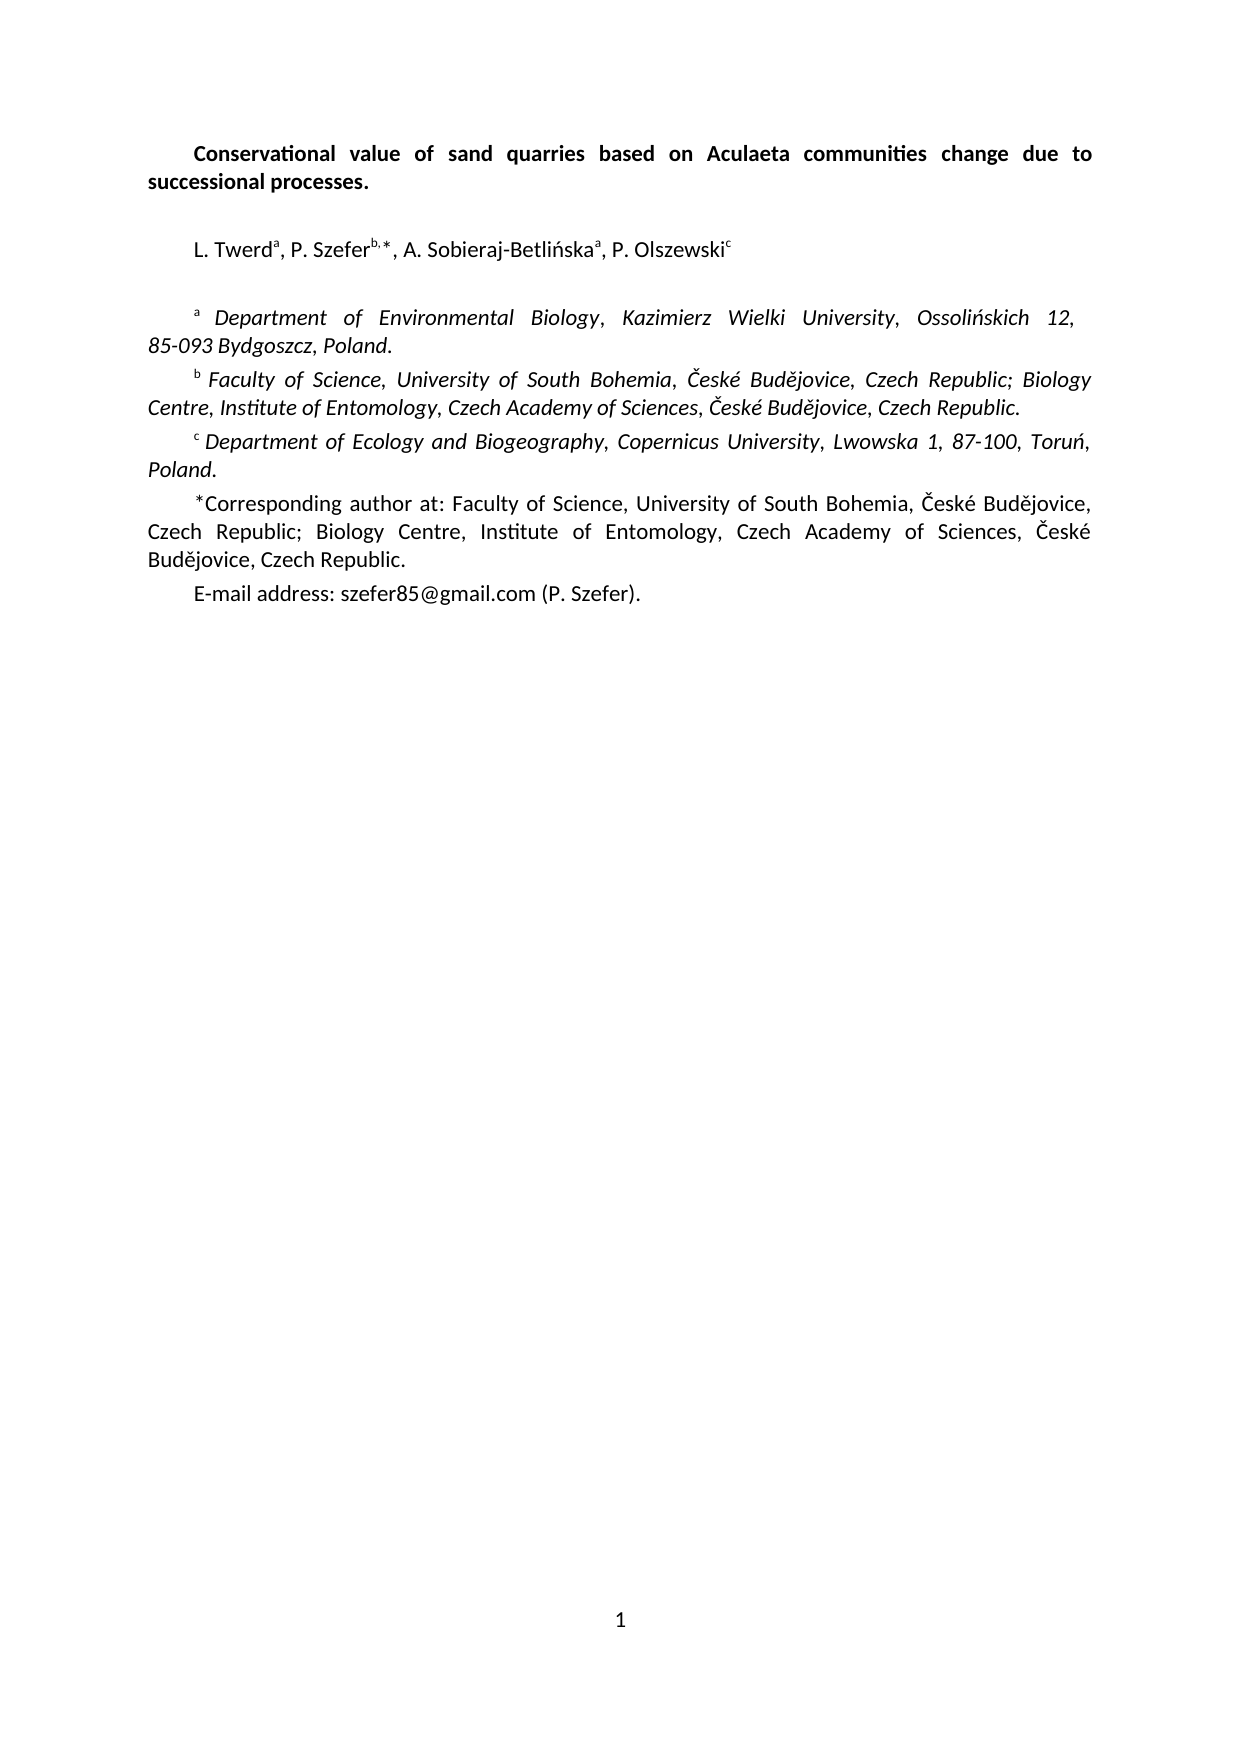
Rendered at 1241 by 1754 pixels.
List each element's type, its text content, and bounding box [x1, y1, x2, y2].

text a Department of Environmental Biology, Kazimierz Wielki University, Ossolińskich 12, 85-093 Bydgoszcz, Poland. [148, 303, 1092, 359]
text E-mail address: szefer85@gmail.com (P. Szefer). [148, 579, 1092, 607]
text Conservational value of sand quarries based on Aculaeta communities change due to successional processes. [148, 139, 1092, 195]
text c Department of Ecology and Biogeography, Copernicus University, Lwowska 1, 87-100, Toruń, Poland. [148, 427, 1092, 483]
text b Faculty of Science, University of South Bohemia, České Budějovice, Czech Republic; Biology Centre, Institute of Entomology, Czech Academy of Sciences, České Budějovice, Czech Republic. [148, 365, 1092, 421]
text *Corresponding author at: Faculty of Science, University of South Bohemia, České Budějovice, Czech Republic; Biology Centre, Institute of Entomology, Czech Academy of Sciences, České Budějovice, Czech Republic. [148, 489, 1092, 573]
text L. Twerda, P. Szeferb,*, A. Sobieraj-Betlińskaa, P. Olszewskic [148, 235, 1092, 263]
